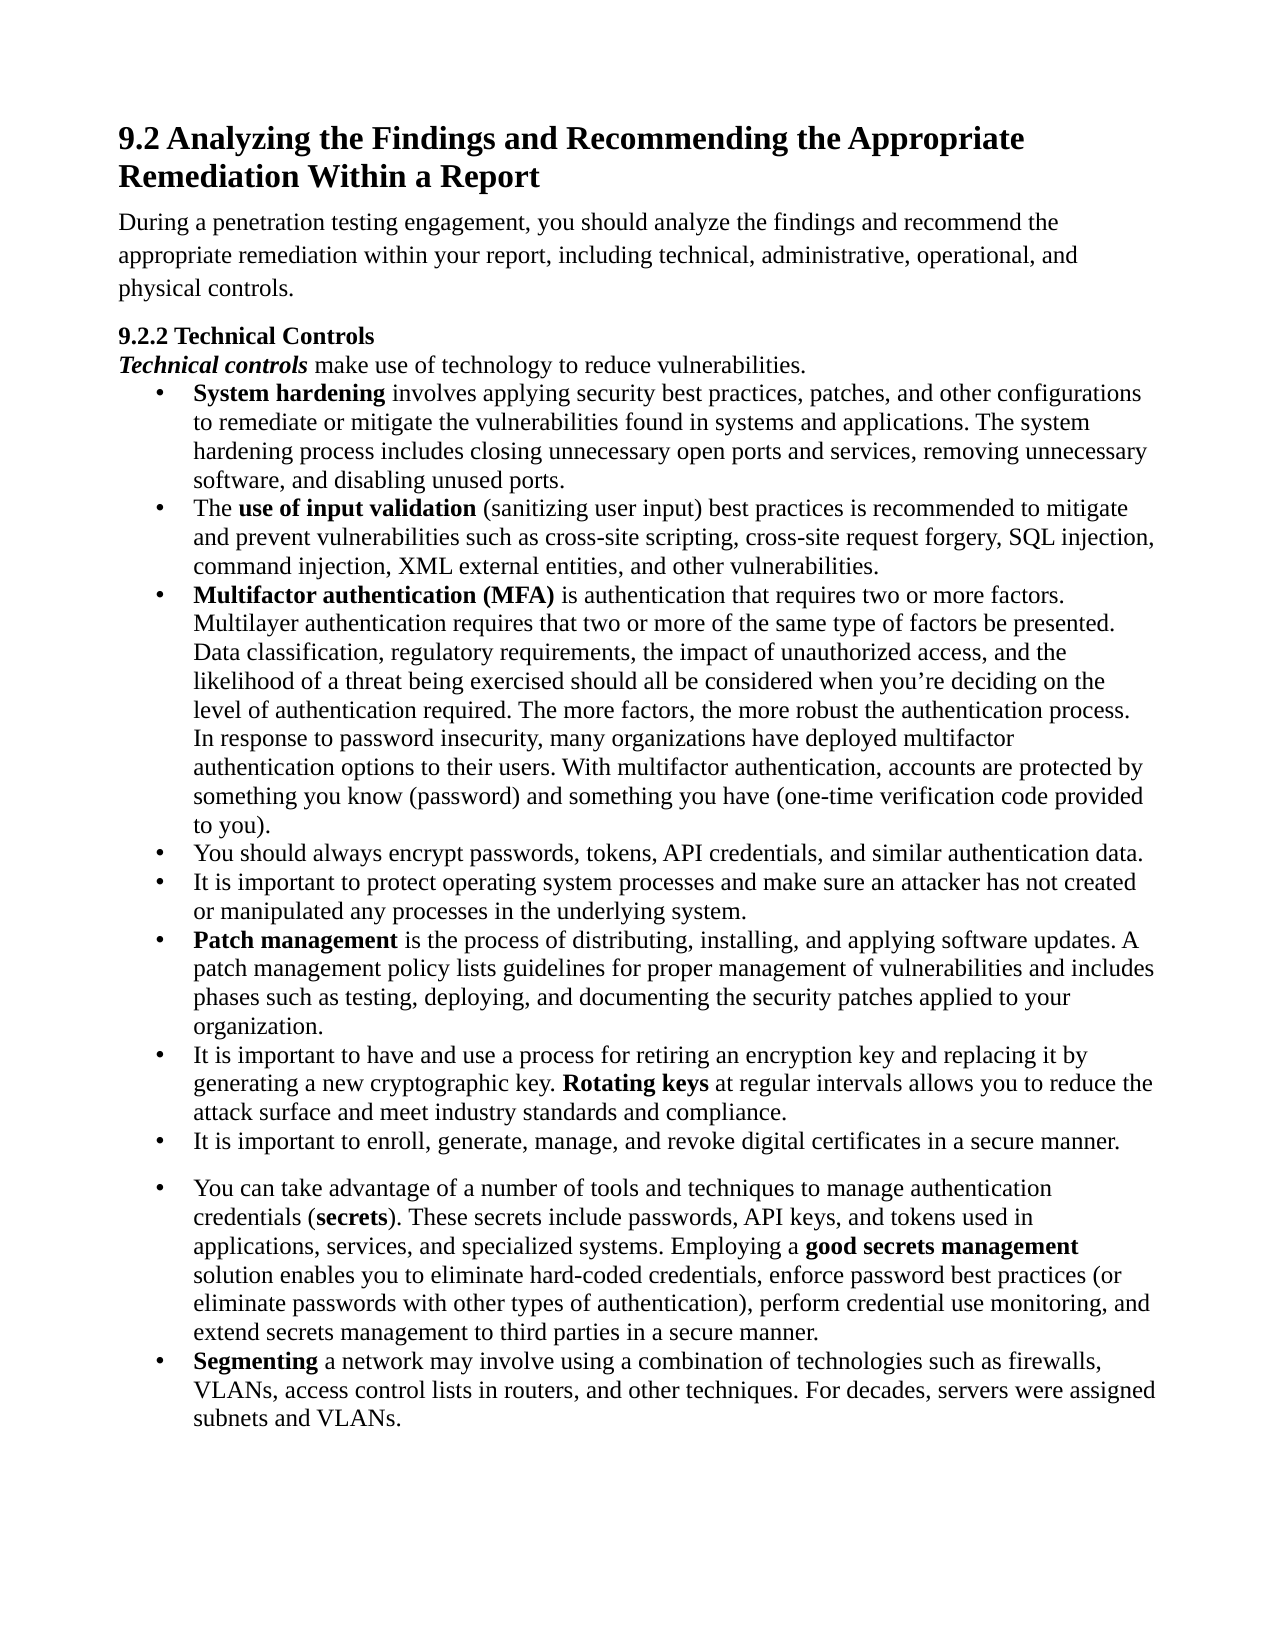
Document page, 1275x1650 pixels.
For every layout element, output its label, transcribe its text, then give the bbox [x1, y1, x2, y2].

list Patch management is the process of distributing, installing, and applying software updates. A patch management policy lists guidelines for proper management of vulnerabilities and includes phases such as testing, deploying, and documenting the security patches applied to your organization. [156, 925, 1157, 1040]
list You should always encrypt passwords, tokens, API credentials, and similar authentication data. [156, 838, 1157, 867]
list Multifactor authentication (MFA) is authentication that requires two or more factors. Multilayer authentication requires that two or more of the same type of factors be presented. Data classification, regulatory requirements, the impact of unauthorized access, and the likelihood of a threat being exercised should all be considered when you’re deciding on the level of authentication required. The more factors, the more robust the authentication process. In response to password insecurity, many organizations have deployed multifactor authentication options to their users. With multifactor authentication, accounts are protected by something you know (password) and something you have (one-time verification code provided to you). [156, 580, 1157, 838]
text Technical controls make use of technology to reduce vulnerabilities. [118, 350, 1157, 378]
text 9.2.2 Technical Controls [118, 321, 1157, 350]
text During a penetration testing engagement, you should analyze the findings and recommend the appropriate remediation within your report, including technical, administrative, operational, and physical controls. [118, 207, 1157, 302]
list The use of input validation (sanitizing user input) best practices is recommended to mitigate and prevent vulnerabilities such as cross-site scripting, cross-site request forgery, SQL injection, command injection, XML external entities, and other vulnerabilities. [156, 493, 1157, 580]
list It is important to have and use a process for retiring an encryption key and replacing it by generating a new cryptographic key. Rotating keys at regular intervals allows you to reduce the attack surface and meet industry standards and compliance. [156, 1040, 1157, 1126]
list System hardening involves applying security best practices, patches, and other configurations to remediate or mitigate the vulnerabilities found in systems and applications. The system hardening process includes closing unnecessary open ports and services, removing unnecessary software, and disabling unused ports. [156, 378, 1157, 493]
list Segmenting a network may involve using a combination of technologies such as firewalls, VLANs, access control lists in routers, and other techniques. For decades, servers were assigned subnets and VLANs. [156, 1346, 1157, 1432]
list It is important to protect operating system processes and make sure an attacker has not created or manipulated any processes in the underlying system. [156, 867, 1157, 925]
list You can take advantage of a number of tools and techniques to manage authentication credentials (secrets). These secrets include passwords, API keys, and tokens used in applications, services, and specialized systems. Employing a good secrets management solution enables you to eliminate hard-coded credentials, enforce password best practices (or eliminate passwords with other types of authentication), perform credential use monitoring, and extend secrets management to third parties in a secure manner. [156, 1173, 1157, 1346]
subtitle 9.2 Analyzing the Findings and Recommending the Appropriate Remediation Within a Report [118, 118, 1157, 195]
list It is important to enroll, generate, manage, and revoke digital certificates in a secure manner. [156, 1126, 1157, 1155]
